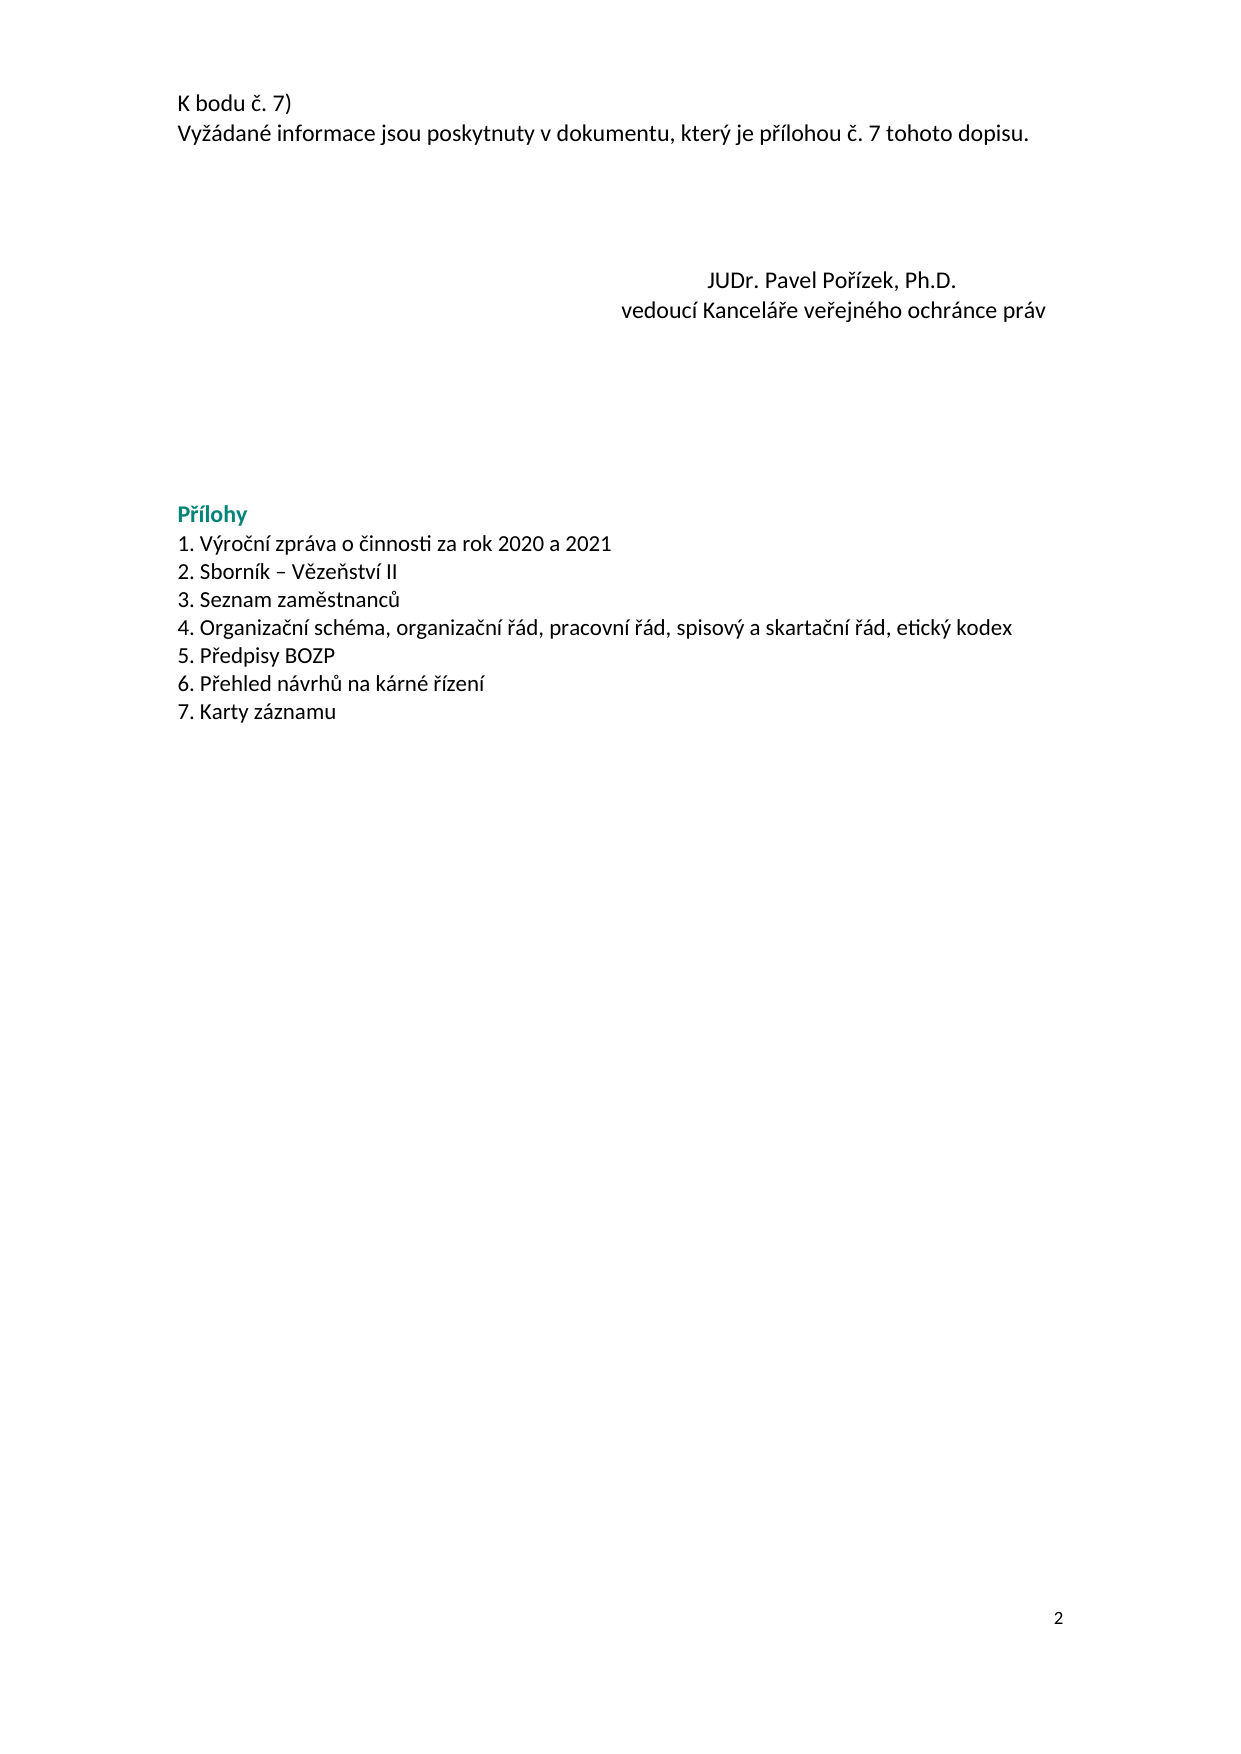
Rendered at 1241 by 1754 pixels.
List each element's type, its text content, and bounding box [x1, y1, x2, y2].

text 2. Sborník – Vězeňství II [177, 557, 1063, 585]
text K bodu č. 7) [177, 88, 1063, 118]
text Přílohy [177, 499, 1063, 529]
text 7. Karty záznamu [177, 697, 1063, 725]
text 6. Přehled návrhů na kárné řízení [177, 669, 1063, 697]
text JUDr. Pavel Pořízek, Ph.D. [651, 265, 1063, 295]
text 3. Seznam zaměstnanců [177, 585, 1063, 613]
text Vyžádané informace jsou poskytnuty v dokumentu, který je přílohou č. 7 tohoto dopisu. [177, 118, 1063, 147]
text 4. Organizační schéma, organizační řád, pracovní řád, spisový a skartační řád, etický kodex [177, 613, 1063, 641]
text vedoucí Kanceláře veřejného ochránce práv [591, 295, 1063, 324]
text 5. Předpisy BOZP [177, 641, 1063, 669]
text 1. Výroční zpráva o činnosti za rok 2020 a 2021 [177, 529, 1063, 557]
